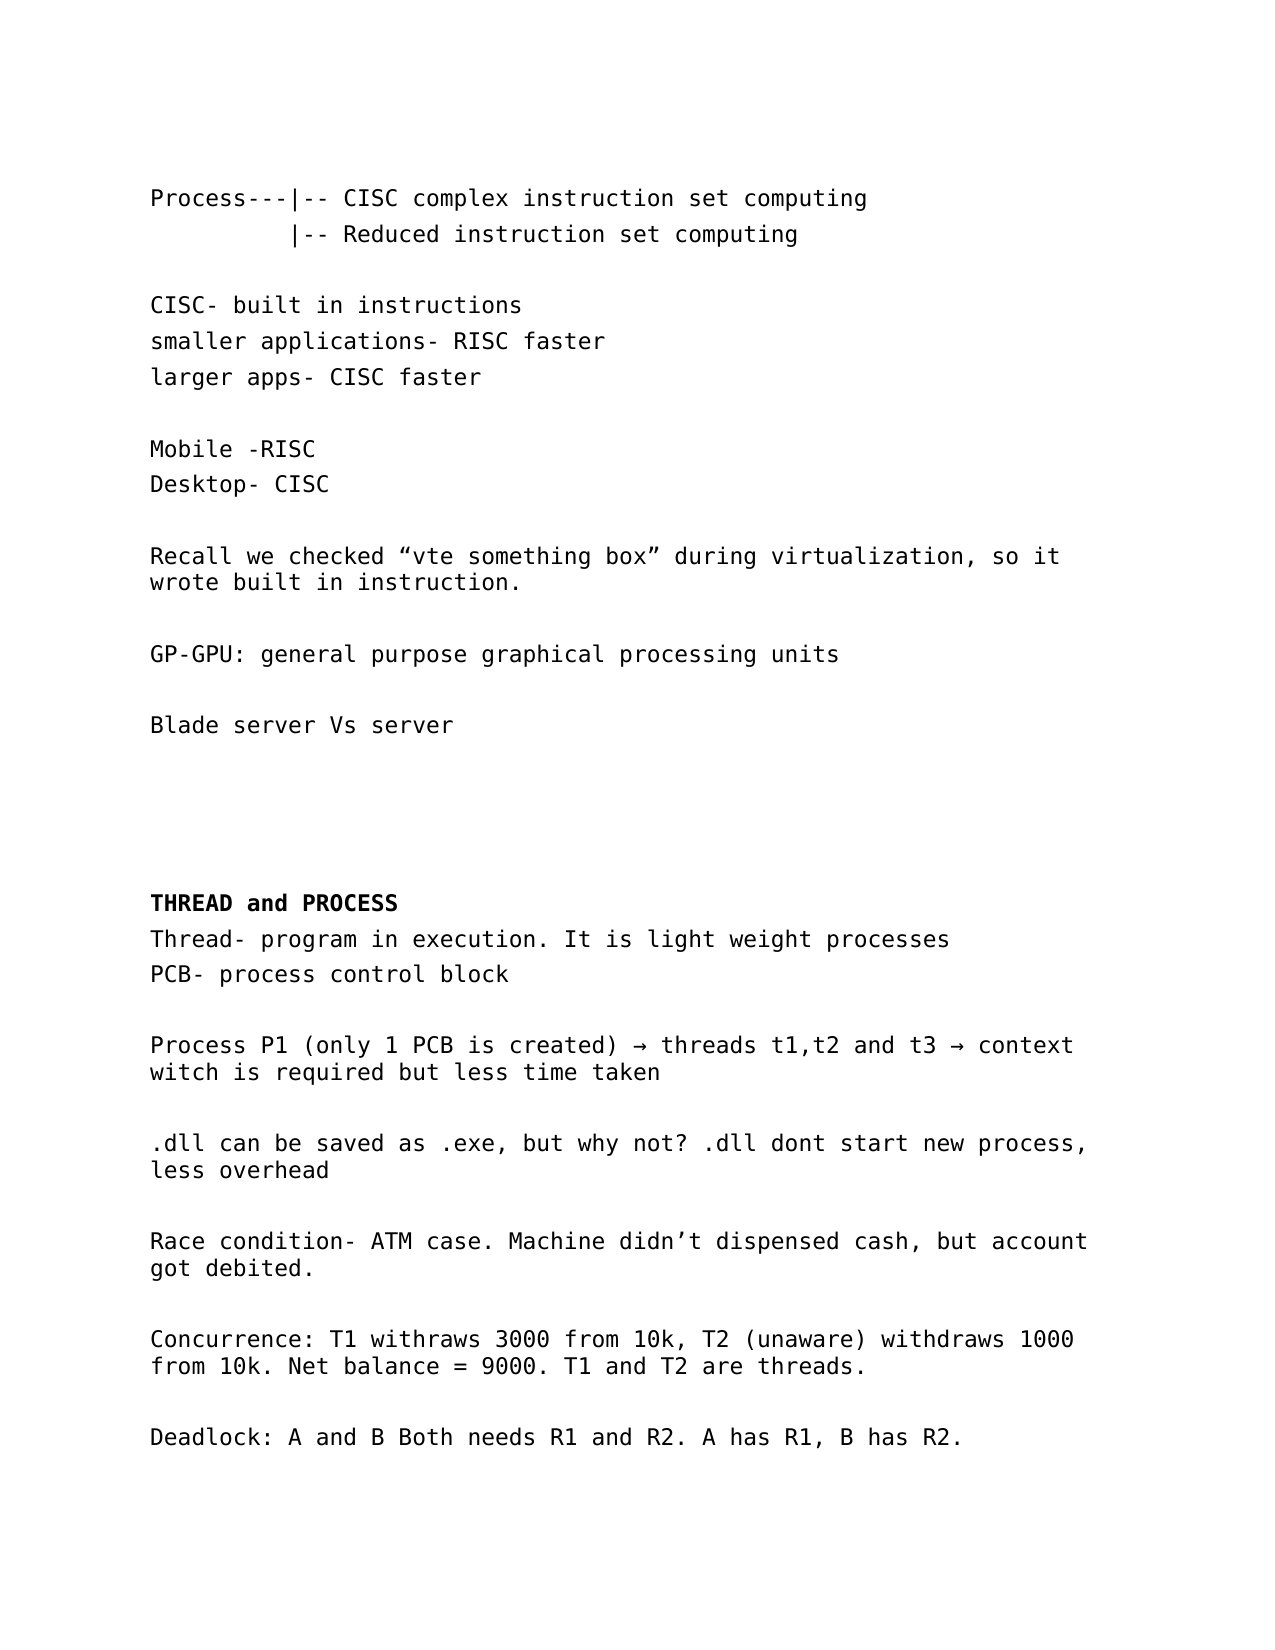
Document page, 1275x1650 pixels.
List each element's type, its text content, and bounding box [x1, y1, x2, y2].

text Deadlock: A and B Both needs R1 and R2. A has R1, B has R2. [150, 1424, 1125, 1451]
text CISC- built in instructions [150, 292, 1125, 319]
text Blade server Vs server [150, 712, 1125, 739]
text |-- Reduced instruction set computing [150, 221, 1125, 248]
text Desktop- CISC [150, 472, 1125, 498]
text GP-GPU: general purpose graphical processing units [150, 641, 1125, 667]
text Mobile -RISC [150, 436, 1125, 463]
text Recall we checked “vte something box” during virtualization, so it wrote built in instruction. [150, 543, 1125, 596]
text PCB- process control block [150, 961, 1125, 988]
text smaller applications- RISC faster [150, 328, 1125, 355]
text larger apps- CISC faster [150, 364, 1125, 390]
text THREAD and PROCESS [150, 890, 1125, 917]
text Thread- program in execution. It is light weight processes [150, 926, 1125, 952]
text Process P1 (only 1 PCB is created) → threads t1,t2 and t3 → context witch is required but less time taken [150, 1033, 1125, 1086]
text Process---|-- CISC complex instruction set computing [150, 186, 1125, 212]
text .dll can be saved as .exe, but why not? .dll dont start new process, less overhead [150, 1131, 1125, 1184]
text Concurrence: T1 withraws 3000 from 10k, T2 (unaware) withdraws 1000 from 10k. Net balance = 9000. T1 and T2 are threads. [150, 1326, 1125, 1380]
text Race condition- ATM case. Machine didn’t dispensed cash, but account got debited. [150, 1228, 1125, 1282]
